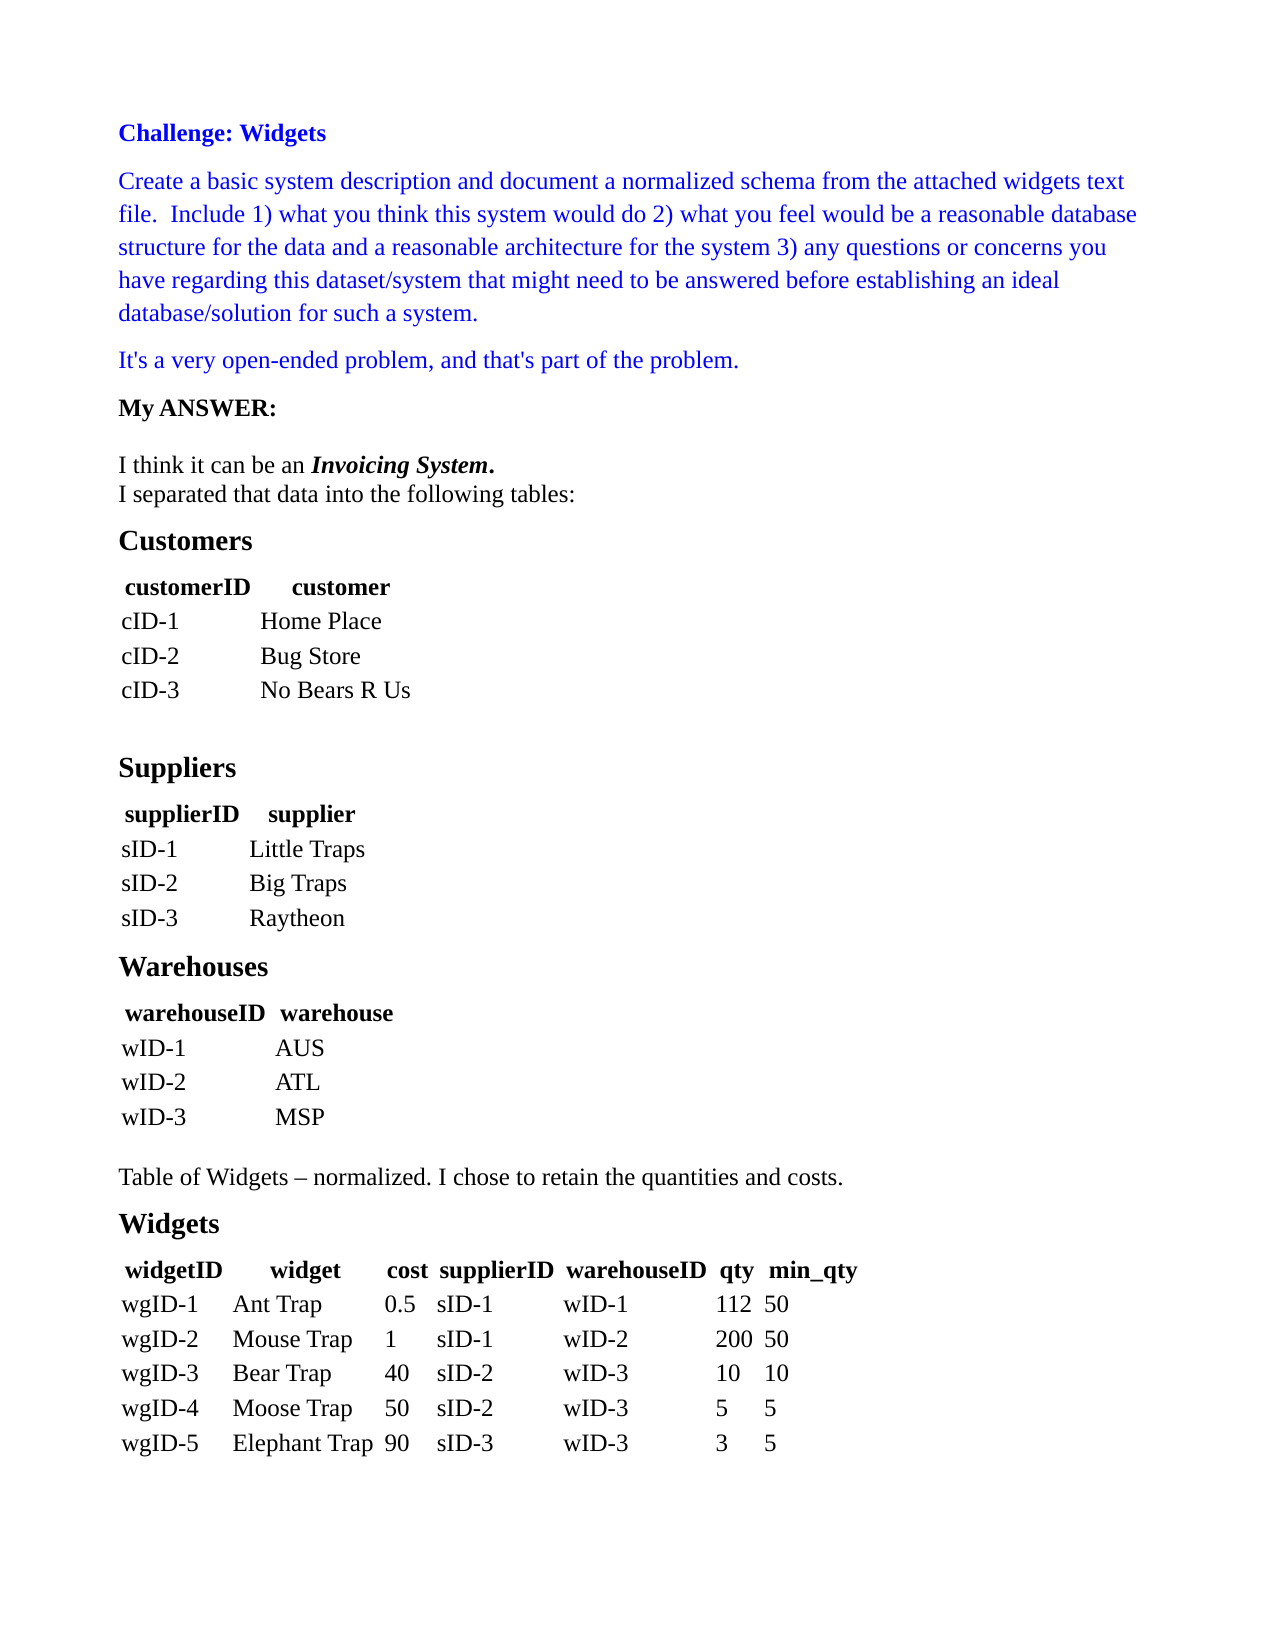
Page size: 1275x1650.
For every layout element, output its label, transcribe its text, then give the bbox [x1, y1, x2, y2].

table_cell wgID-2 [118, 1321, 229, 1356]
table_cell sID-3 [434, 1425, 560, 1459]
table_header widget [230, 1252, 381, 1286]
table_cell 5 [761, 1425, 865, 1459]
table_cell AUS [272, 1030, 401, 1064]
table_cell 10 [761, 1356, 865, 1390]
table_cell wID-2 [560, 1321, 712, 1356]
table_header warehouseID [560, 1252, 712, 1286]
table_cell wID-3 [560, 1425, 712, 1459]
table_cell 40 [381, 1356, 434, 1390]
text Create a basic system description and document a normalized schema from the attached widgets text file. Include 1) what you think this system would do 2) what you feel would be a reasonable database structure for the data and a reasonable architecture for the system 3) any questions or concerns you have regarding this dataset/system that might need to be answered before establishing an ideal database/solution for such a system. [118, 166, 1157, 327]
table_cell wID-1 [560, 1286, 712, 1321]
table_cell 0.5 [381, 1286, 434, 1321]
subtitle Customers [118, 523, 1157, 556]
table_cell Home Place [257, 603, 424, 638]
table_header warehouse [272, 995, 401, 1030]
table_cell 90 [381, 1425, 434, 1459]
table_cell MSP [272, 1099, 401, 1134]
table_cell sID-3 [118, 900, 246, 935]
table_cell 5 [713, 1390, 761, 1425]
table_header supplierID [434, 1252, 560, 1286]
table_cell 50 [761, 1286, 865, 1321]
table_cell wID-3 [118, 1099, 272, 1134]
table_header cost [381, 1252, 434, 1286]
table_cell sID-2 [434, 1356, 560, 1390]
table_cell wID-2 [118, 1065, 272, 1099]
table_cell wgID-5 [118, 1425, 229, 1459]
table_header qty [713, 1252, 761, 1286]
table_cell Raytheon [246, 900, 378, 935]
table_cell cID-3 [118, 673, 257, 707]
table_cell 50 [761, 1321, 865, 1356]
table_cell Ant Trap [230, 1286, 381, 1321]
table_cell 5 [761, 1390, 865, 1425]
table_header supplier [246, 796, 378, 831]
table_cell wgID-3 [118, 1356, 229, 1390]
table_cell wID-3 [560, 1356, 712, 1390]
table_cell 10 [713, 1356, 761, 1390]
table_cell sID-1 [118, 831, 246, 866]
table_header supplierID [118, 796, 246, 831]
text It's a very open-ended problem, and that's part of the problem. [118, 345, 1157, 374]
table_cell Bug Store [257, 638, 424, 672]
table_cell cID-1 [118, 603, 257, 638]
table_cell 200 [713, 1321, 761, 1356]
table_cell 50 [381, 1390, 434, 1425]
table_cell sID-1 [434, 1286, 560, 1321]
table_cell wgID-1 [118, 1286, 229, 1321]
table_cell Little Traps [246, 831, 378, 866]
table_cell cID-2 [118, 638, 257, 672]
table_cell Moose Trap [230, 1390, 381, 1425]
table_header customerID [118, 569, 257, 603]
table_header min_qty [761, 1252, 865, 1286]
table_cell No Bears R Us [257, 673, 424, 707]
text My ANSWER: [118, 393, 1157, 422]
table_cell sID-2 [434, 1390, 560, 1425]
subtitle Widgets [118, 1206, 1157, 1239]
text I think it can be an Invoicing System. [118, 451, 1157, 479]
subtitle Warehouses [118, 949, 1157, 983]
table_cell 3 [713, 1425, 761, 1459]
subtitle Suppliers [118, 750, 1157, 784]
table_header warehouseID [118, 995, 272, 1030]
table_cell Mouse Trap [230, 1321, 381, 1356]
text I separated that data into the following tables: [118, 479, 1157, 508]
table_cell sID-2 [118, 866, 246, 900]
text Challenge: Widgets [118, 118, 1157, 147]
table_cell ATL [272, 1065, 401, 1099]
table_header widgetID [118, 1252, 229, 1286]
table_cell Elephant Trap [230, 1425, 381, 1459]
table_cell Bear Trap [230, 1356, 381, 1390]
table_cell sID-1 [434, 1321, 560, 1356]
table_cell wgID-4 [118, 1390, 229, 1425]
table_cell wID-1 [118, 1030, 272, 1064]
table_cell wID-3 [560, 1390, 712, 1425]
table_cell 112 [713, 1286, 761, 1321]
table_cell Big Traps [246, 866, 378, 900]
table_cell 1 [381, 1321, 434, 1356]
text Table of Widgets – normalized. I chose to retain the quantities and costs. [118, 1162, 1157, 1191]
table_header customer [257, 569, 424, 603]
